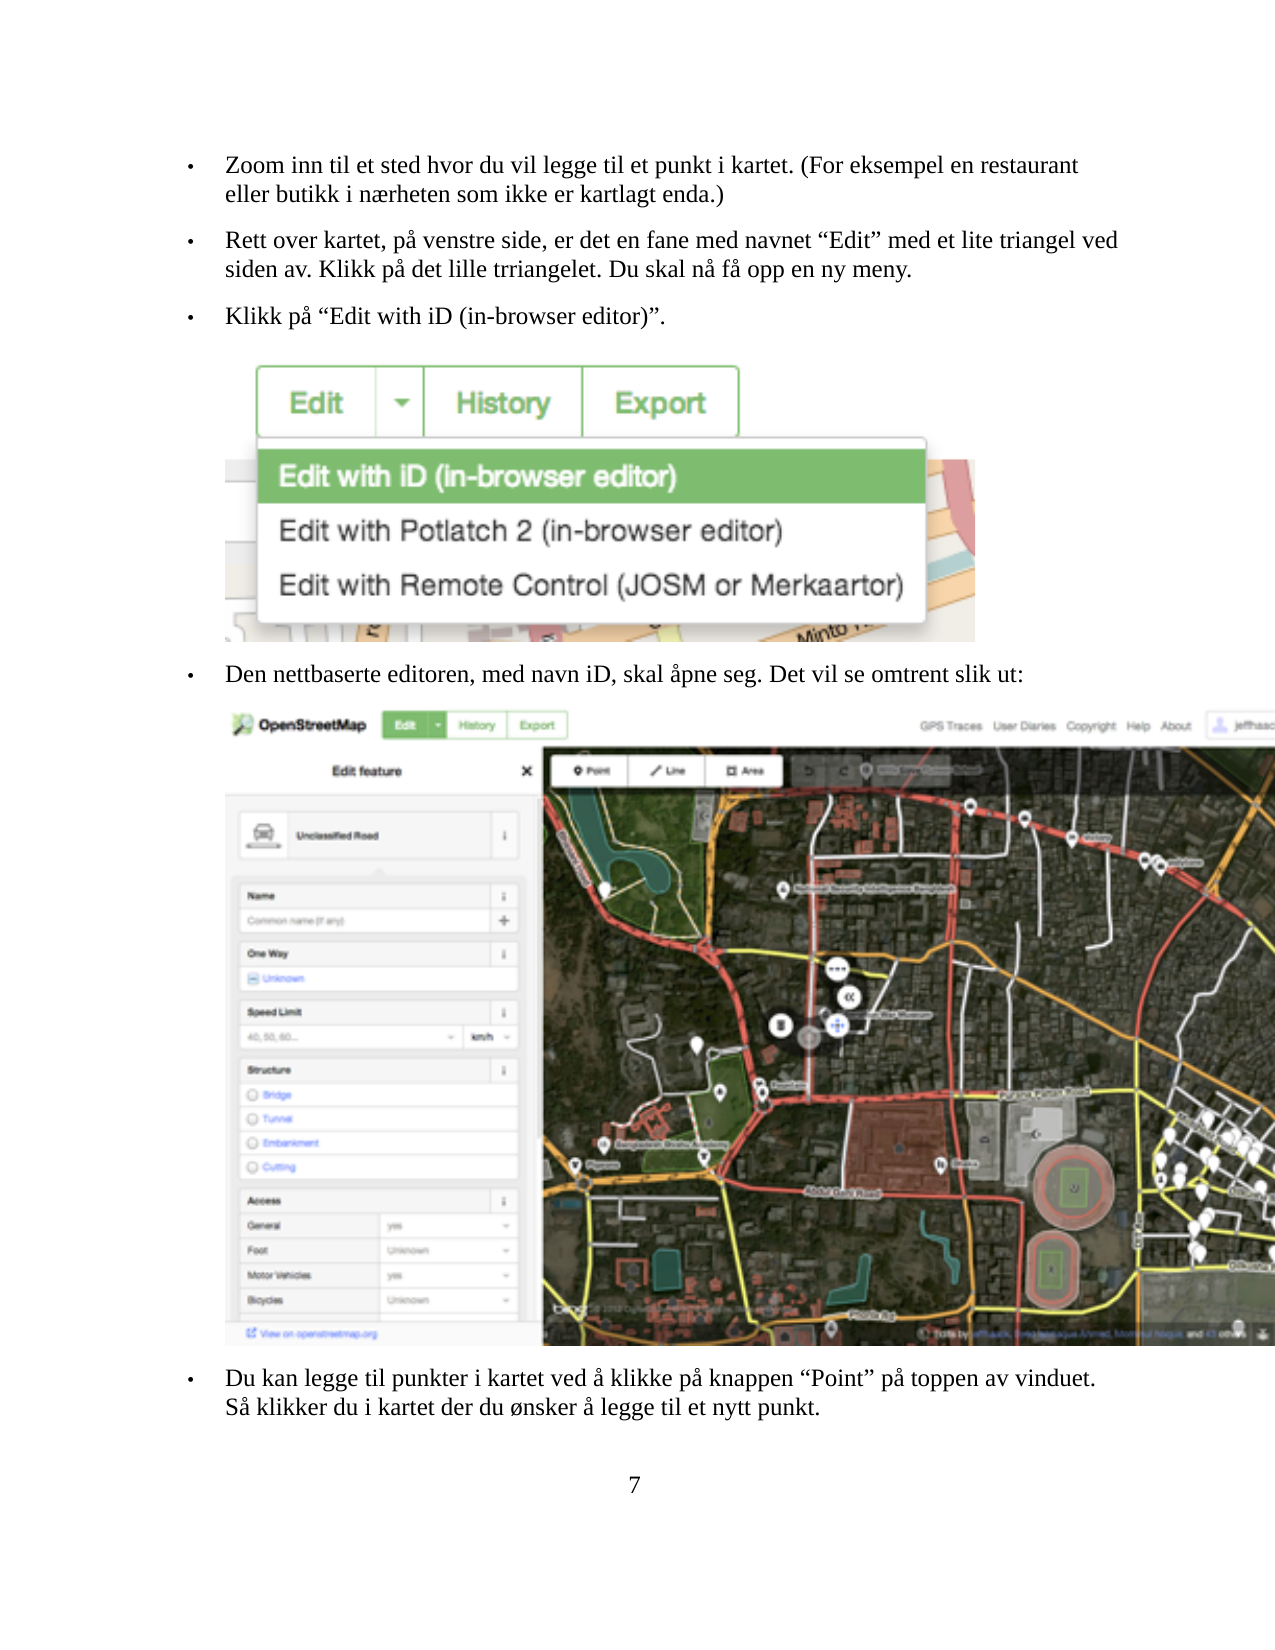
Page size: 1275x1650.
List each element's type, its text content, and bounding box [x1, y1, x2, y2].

list Den nettbaserte editoren, med navn iD, skal åpne seg. Det vil se omtrent slik ut: [187, 659, 1125, 688]
list Du kan legge til punkter i kartet ved å klikke på knappen “Point” på toppen av vinduet. Så klikker du i kartet der du ønsker å legge til et nytt punkt. [187, 1363, 1125, 1421]
picture [225, 347, 976, 642]
list Klikk på “Edit with iD (in-browser editor)”. [187, 301, 1125, 329]
list Zoom inn til et sted hvor du vil legge til et punkt i kartet. (For eksempel en restaurant eller butikk i nærheten som ikke er kartlagt enda.) [187, 150, 1125, 207]
picture [225, 705, 1275, 1346]
list Rett over kartet, på venstre side, er det en fane med navnet “Edit” med et lite triangel ved siden av. Klikk på det lille trriangelet. Du skal nå få opp en ny meny. [187, 225, 1125, 283]
